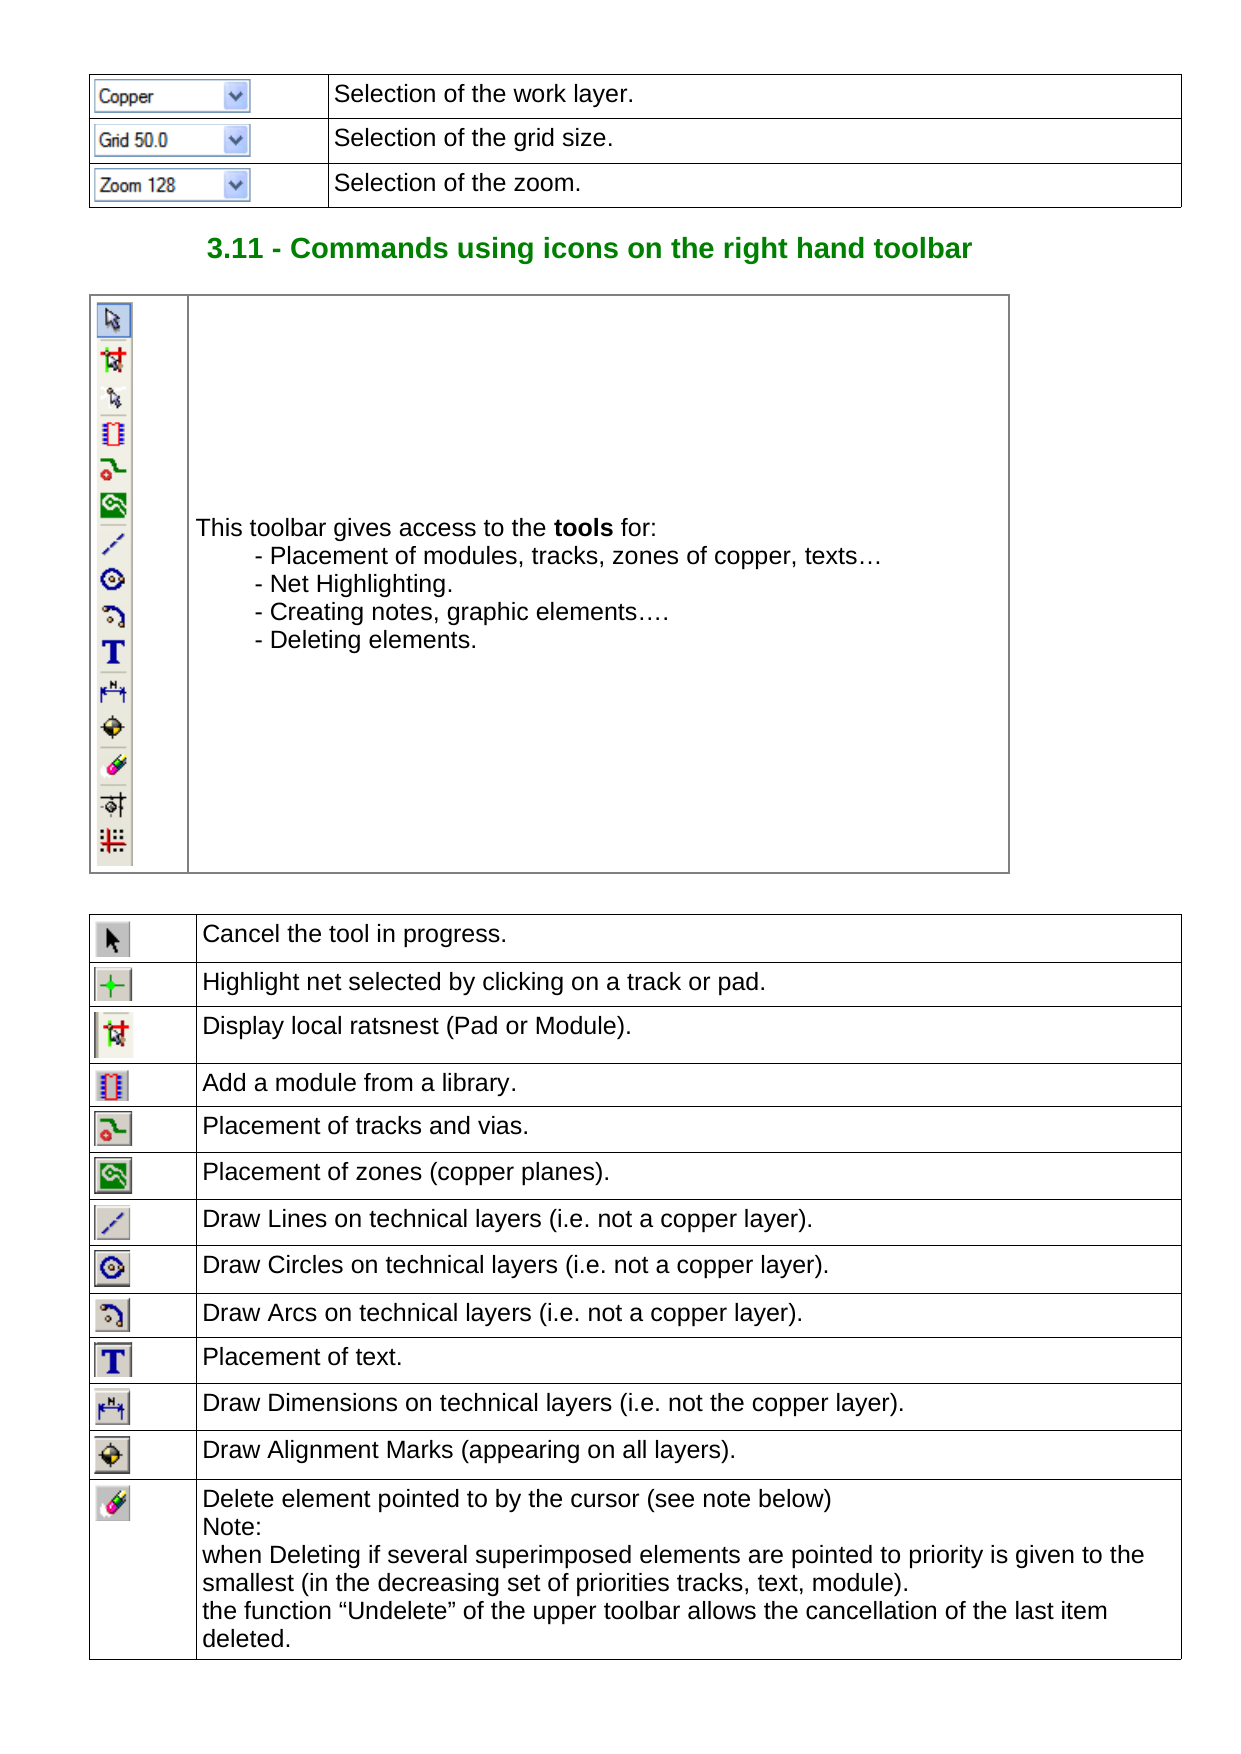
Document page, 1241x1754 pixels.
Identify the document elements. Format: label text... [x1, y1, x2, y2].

table_header Selection of the work layer. [329, 75, 1181, 118]
picture [94, 1157, 133, 1194]
table_cell [90, 963, 196, 1006]
table_cell [90, 164, 328, 207]
picture [94, 1298, 131, 1332]
table_cell [90, 1153, 196, 1199]
picture [94, 1342, 133, 1377]
picture [94, 79, 251, 113]
picture [94, 967, 133, 1001]
table_cell [90, 119, 328, 163]
table_cell Draw Circles on technical layers (i.e. not a copper layer). [197, 1246, 1181, 1293]
table_cell Draw Dimensions on technical layers (i.e. not the copper layer). [197, 1384, 1181, 1430]
table_cell [90, 1064, 196, 1106]
table_cell Draw Arcs on technical layers (i.e. not a copper layer). [197, 1294, 1181, 1337]
table_cell Placement of text. [197, 1338, 1181, 1383]
picture [94, 1436, 131, 1474]
picture [94, 1012, 134, 1058]
table_header This toolbar gives access to the tools for: - Placement of modules, tracks, zones of copper, texts… - Net Highlighting. - Creating notes, graphic elements…. - Deleting elements. [189, 296, 1008, 872]
table_cell Delete element pointed to by the cursor (see note below) Note: when Deleting if several superimposed elements are pointed to priority is given to the smallest (in the decreasing set of priorities tracks, text, module). the function “Undelete” of the upper toolbar allows the cancellation of the last item deleted. [197, 1480, 1181, 1659]
picture [94, 168, 251, 202]
table_cell Display local ratsnest (Pad or Module). [197, 1007, 1181, 1063]
table_cell [90, 1431, 196, 1479]
table_cell [90, 1384, 196, 1430]
table_cell [90, 1107, 196, 1152]
subtitle Commands using icons on the right hand toolbar [207, 232, 1181, 265]
table_cell Highlight net selected by clicking on a track or pad. [197, 963, 1181, 1006]
table_cell Placement of tracks and vias. [197, 1107, 1181, 1152]
table_cell Add a module from a library. [197, 1064, 1181, 1106]
picture [94, 1250, 131, 1287]
table_cell Selection of the zoom. [329, 164, 1181, 207]
table_header Cancel the tool in progress. [197, 915, 1181, 962]
picture [94, 1111, 133, 1146]
table_cell Draw Alignment Marks (appearing on all layers). [197, 1431, 1181, 1479]
table_cell [90, 1246, 196, 1293]
picture [94, 1388, 131, 1425]
table_cell [90, 1294, 196, 1337]
table_cell Selection of the grid size. [329, 119, 1181, 163]
table_cell [90, 1007, 196, 1063]
table_cell [90, 1338, 196, 1383]
table_header [90, 75, 328, 118]
table_header [90, 915, 196, 962]
table_cell Draw Lines on technical layers (i.e. not a copper layer). [197, 1200, 1181, 1245]
picture [96, 302, 133, 866]
table_cell Placement of zones (copper planes). [197, 1153, 1181, 1199]
table_cell [90, 1480, 196, 1659]
table_cell [90, 1200, 196, 1245]
picture [94, 1205, 131, 1240]
table_header [91, 296, 187, 872]
picture [94, 124, 251, 157]
